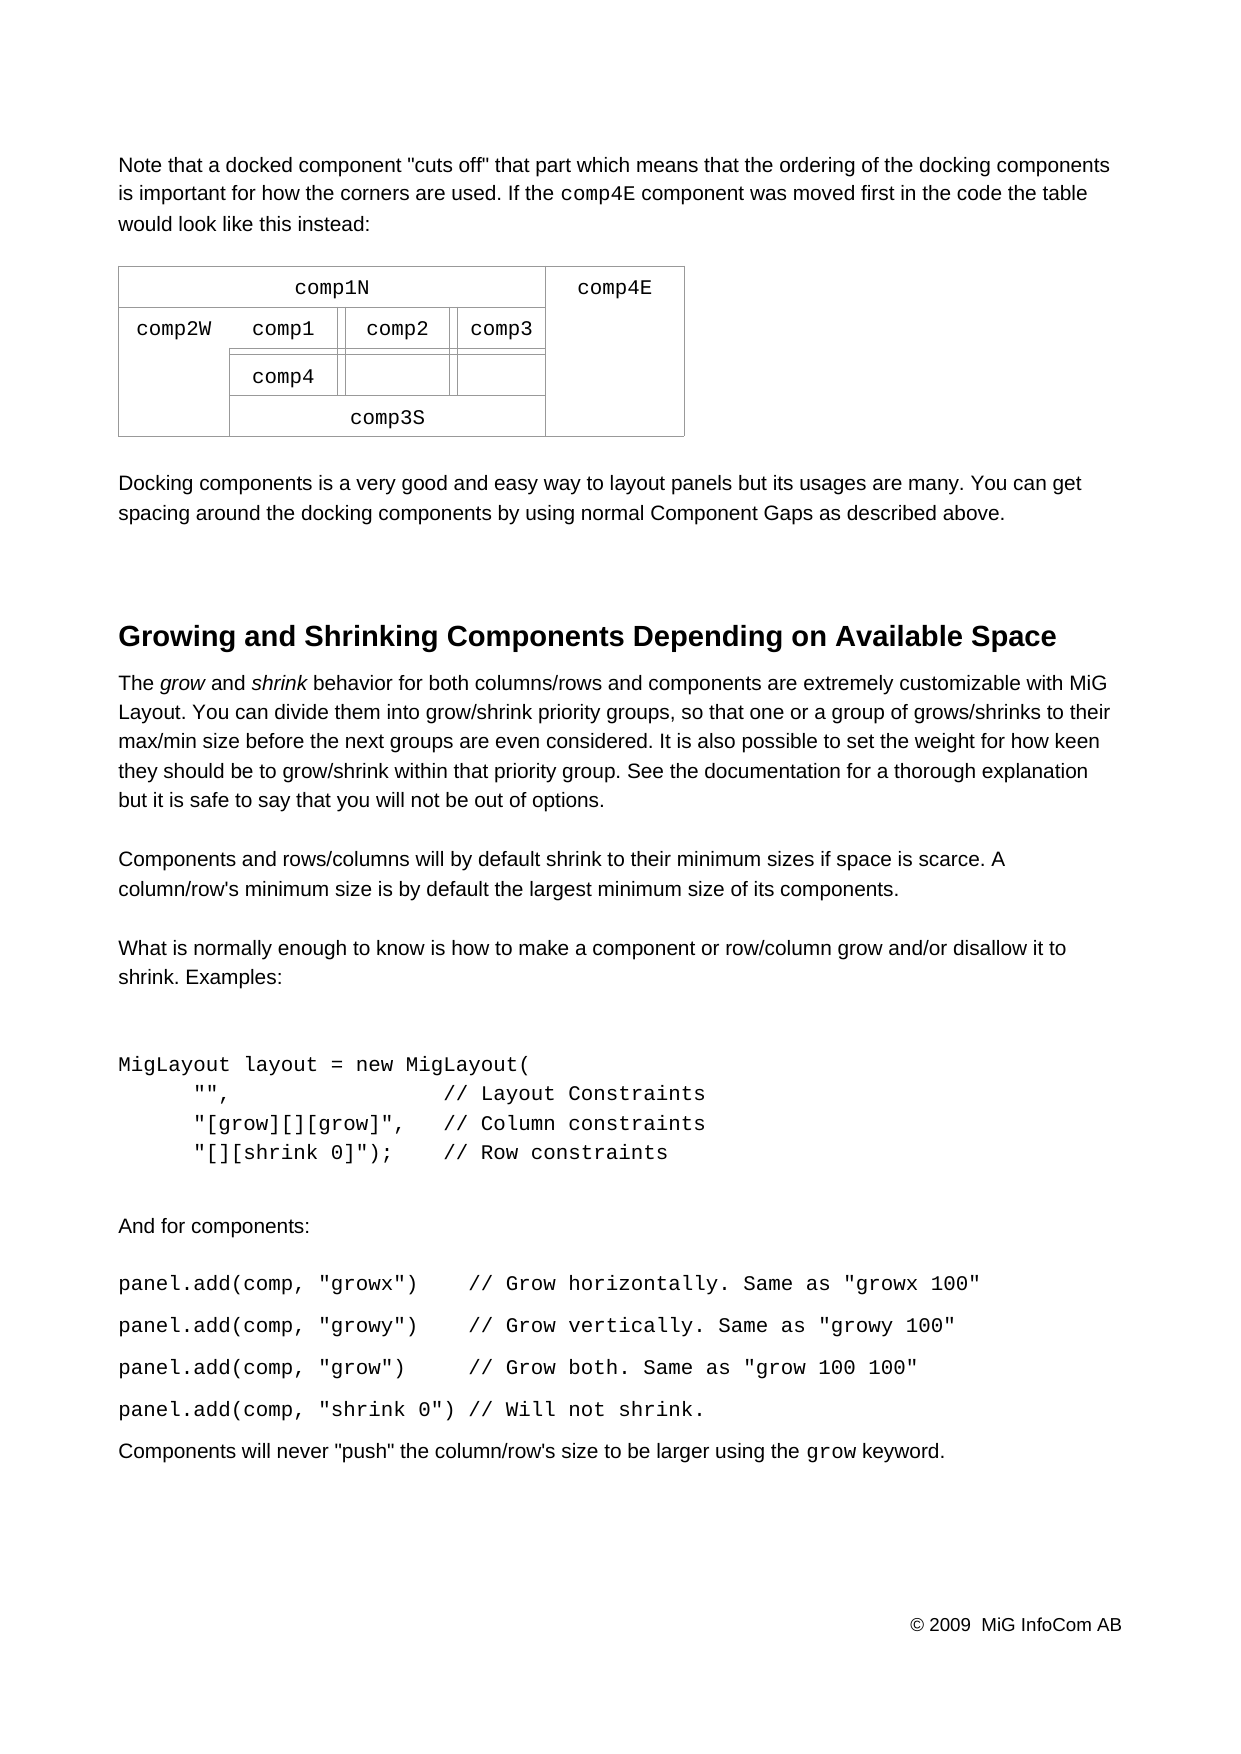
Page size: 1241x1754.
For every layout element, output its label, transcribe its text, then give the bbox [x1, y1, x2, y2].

table_cell [346, 349, 449, 354]
table_cell comp3S [230, 396, 545, 436]
text The grow and shrink behavior for both columns/rows and components are extremely customizable with MiG Layout. You can divide them into grow/shrink priority groups, so that one or a group of grows/shrinks to their max/min size before the next groups are even considered. It is also possible to set the weight for how keen they should be to grow/shrink within that priority group. See the documentation for a thorough explanation but it is safe to say that you will not be out of options. [118, 665, 1122, 812]
table_header comp3 [458, 308, 545, 348]
table_cell [458, 355, 545, 395]
table_cell [338, 355, 345, 395]
text Components and rows/columns will by default shrink to their minimum sizes if space is scarce. A column/row's minimum size is by default the largest minimum size of its components. [118, 842, 1122, 901]
table_cell comp4 [230, 355, 337, 395]
table_header comp1 [229, 308, 337, 348]
text Docking components is a very good and easy way to layout panels but its usages are many. You can get spacing around the docking components by using normal Component Gaps as described above. [118, 466, 1122, 525]
text What is normally enough to know is how to make a component or row/column grow and/or disallow it to shrink. Examples: [118, 930, 1122, 989]
table_header comp2 [346, 308, 449, 348]
text Note that a docked component "cuts off" that part which means that the ordering of the docking components is important for how the corners are used. If the comp4E component was moved first in the code the table would look like this instead: [118, 148, 1122, 236]
table_header [450, 308, 457, 348]
text Components will never "push" the column/row's size to be larger using the grow keyword. [118, 1435, 1122, 1464]
table_header [338, 308, 345, 348]
text panel.add(comp, "growy") // Grow vertically. Same as "growy 100" [118, 1309, 1122, 1338]
table_header comp4E [546, 267, 684, 436]
table_cell [346, 355, 449, 395]
table_cell comp2W [119, 308, 229, 436]
text panel.add(comp, "shrink 0") // Will not shrink. [118, 1393, 1122, 1422]
text And for components: [118, 1208, 1122, 1237]
table_header comp1N [119, 267, 545, 307]
table_cell [450, 355, 457, 395]
text panel.add(comp, "grow") // Grow both. Same as "grow 100 100" [118, 1351, 1122, 1380]
text panel.add(comp, "growx") // Grow horizontally. Same as "growx 100" [118, 1267, 1122, 1296]
subtitle Growing and Shrinking Components Depending on Available Space [118, 620, 1122, 652]
table_cell [458, 349, 545, 354]
table_cell [230, 349, 337, 354]
text MigLayout layout = new MigLayout( "", // Layout Constraints "[grow][][grow]", // Column constraints "[][shrink 0]"); // Row constraints [118, 1048, 1122, 1166]
